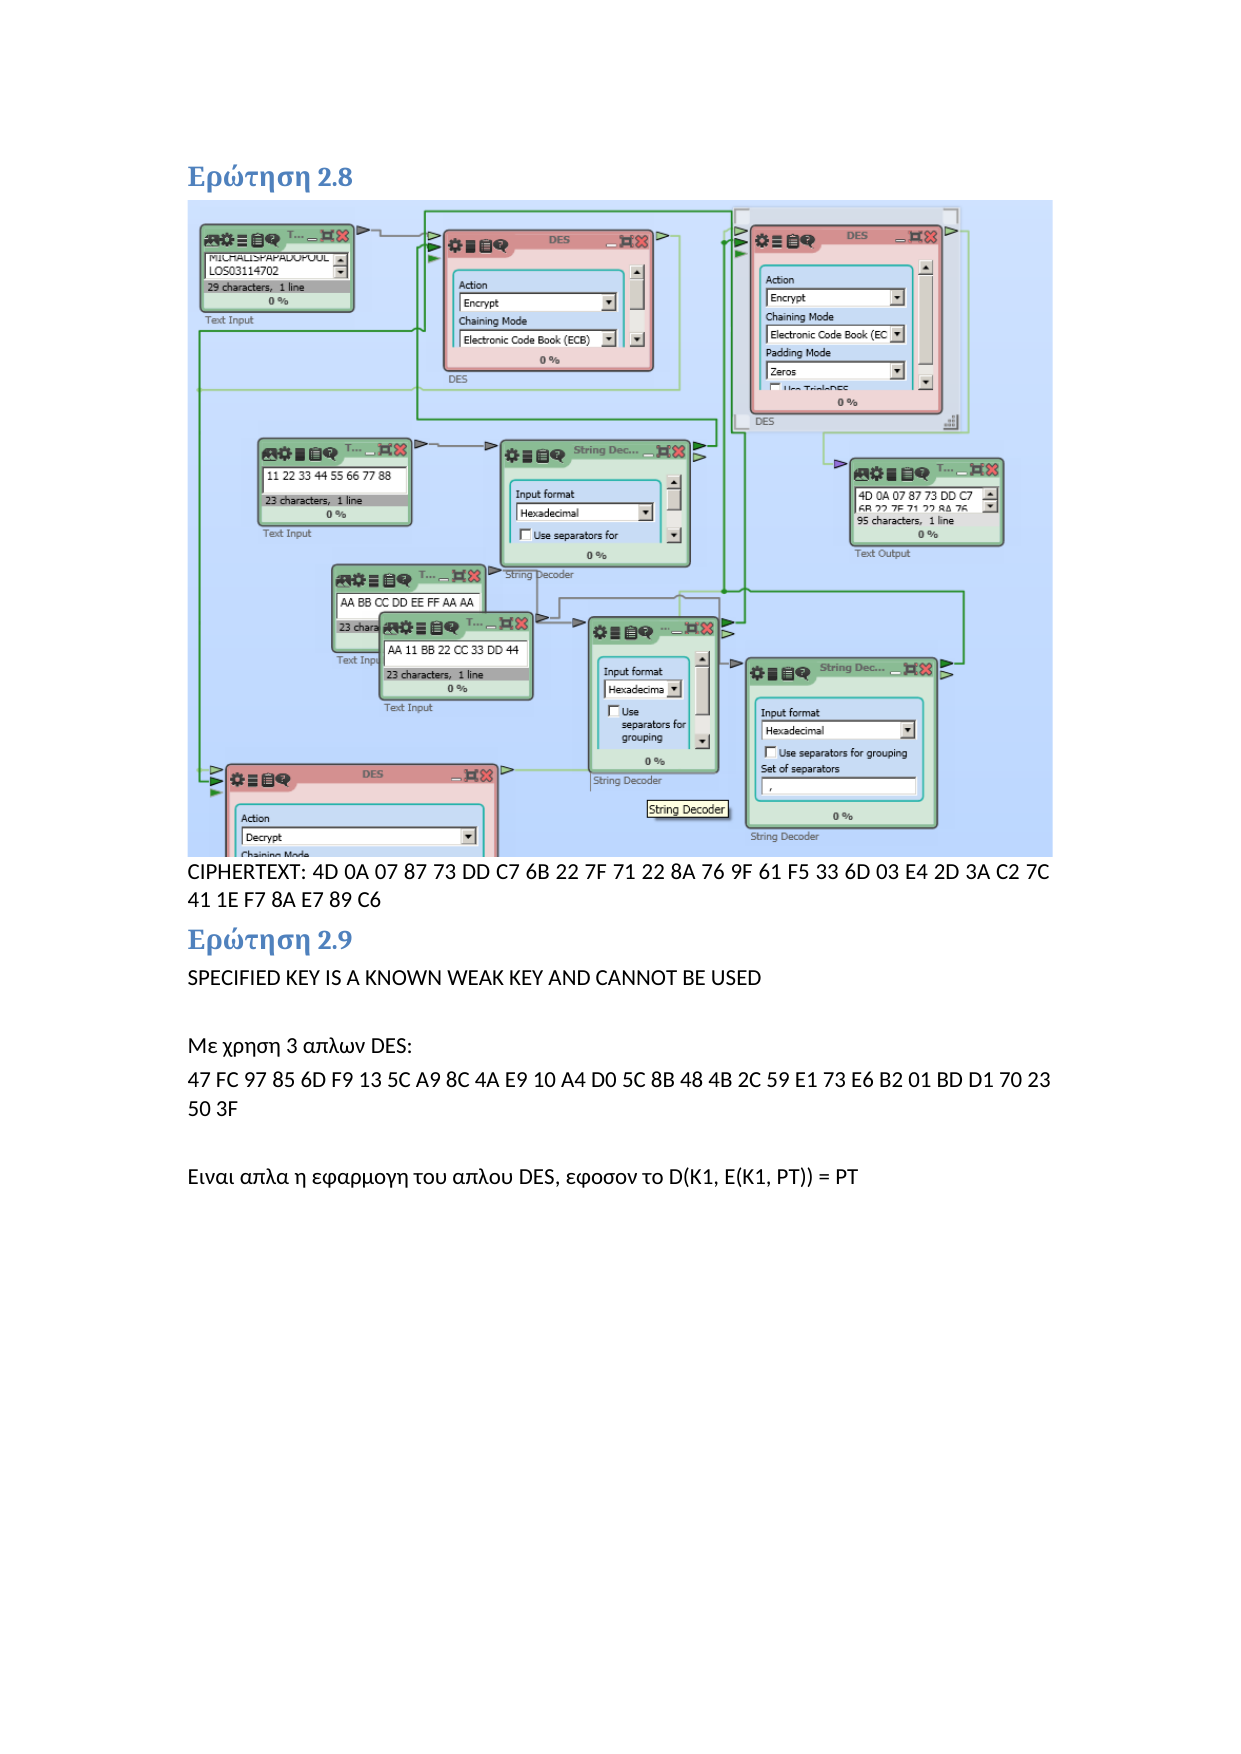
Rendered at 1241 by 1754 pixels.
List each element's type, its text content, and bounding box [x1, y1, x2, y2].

text SPECIFIED KEY IS A KNOWN WEAK KEY AND CANNOT BE USED [187, 963, 1053, 991]
text 47 FC 97 85 6D F9 13 5C A9 8C 4A E9 10 A4 D0 5C 8B 48 4B 2C 59 E1 73 E6 B2 01 BD D1 70 23 50 3F [187, 1066, 1053, 1122]
text Με χρηση 3 απλων DES: [187, 1031, 1053, 1059]
subtitle Ερώτηση 2.9 [187, 925, 1053, 957]
text Ειναι απλα η εφαρμογη του απλου DES, εφοσον το D(K1, E(K1, PT)) = PT [187, 1162, 1053, 1190]
text CIPHERTEXT: 4D 0A 07 87 73 DD C7 6B 22 7F 71 22 8A 76 9F 61 F5 33 6D 03 E4 2D 3A C2 7C 41 1E F7 8A E7 89 C6 [187, 857, 1053, 913]
subtitle Ερώτηση 2.8 [187, 162, 1053, 194]
